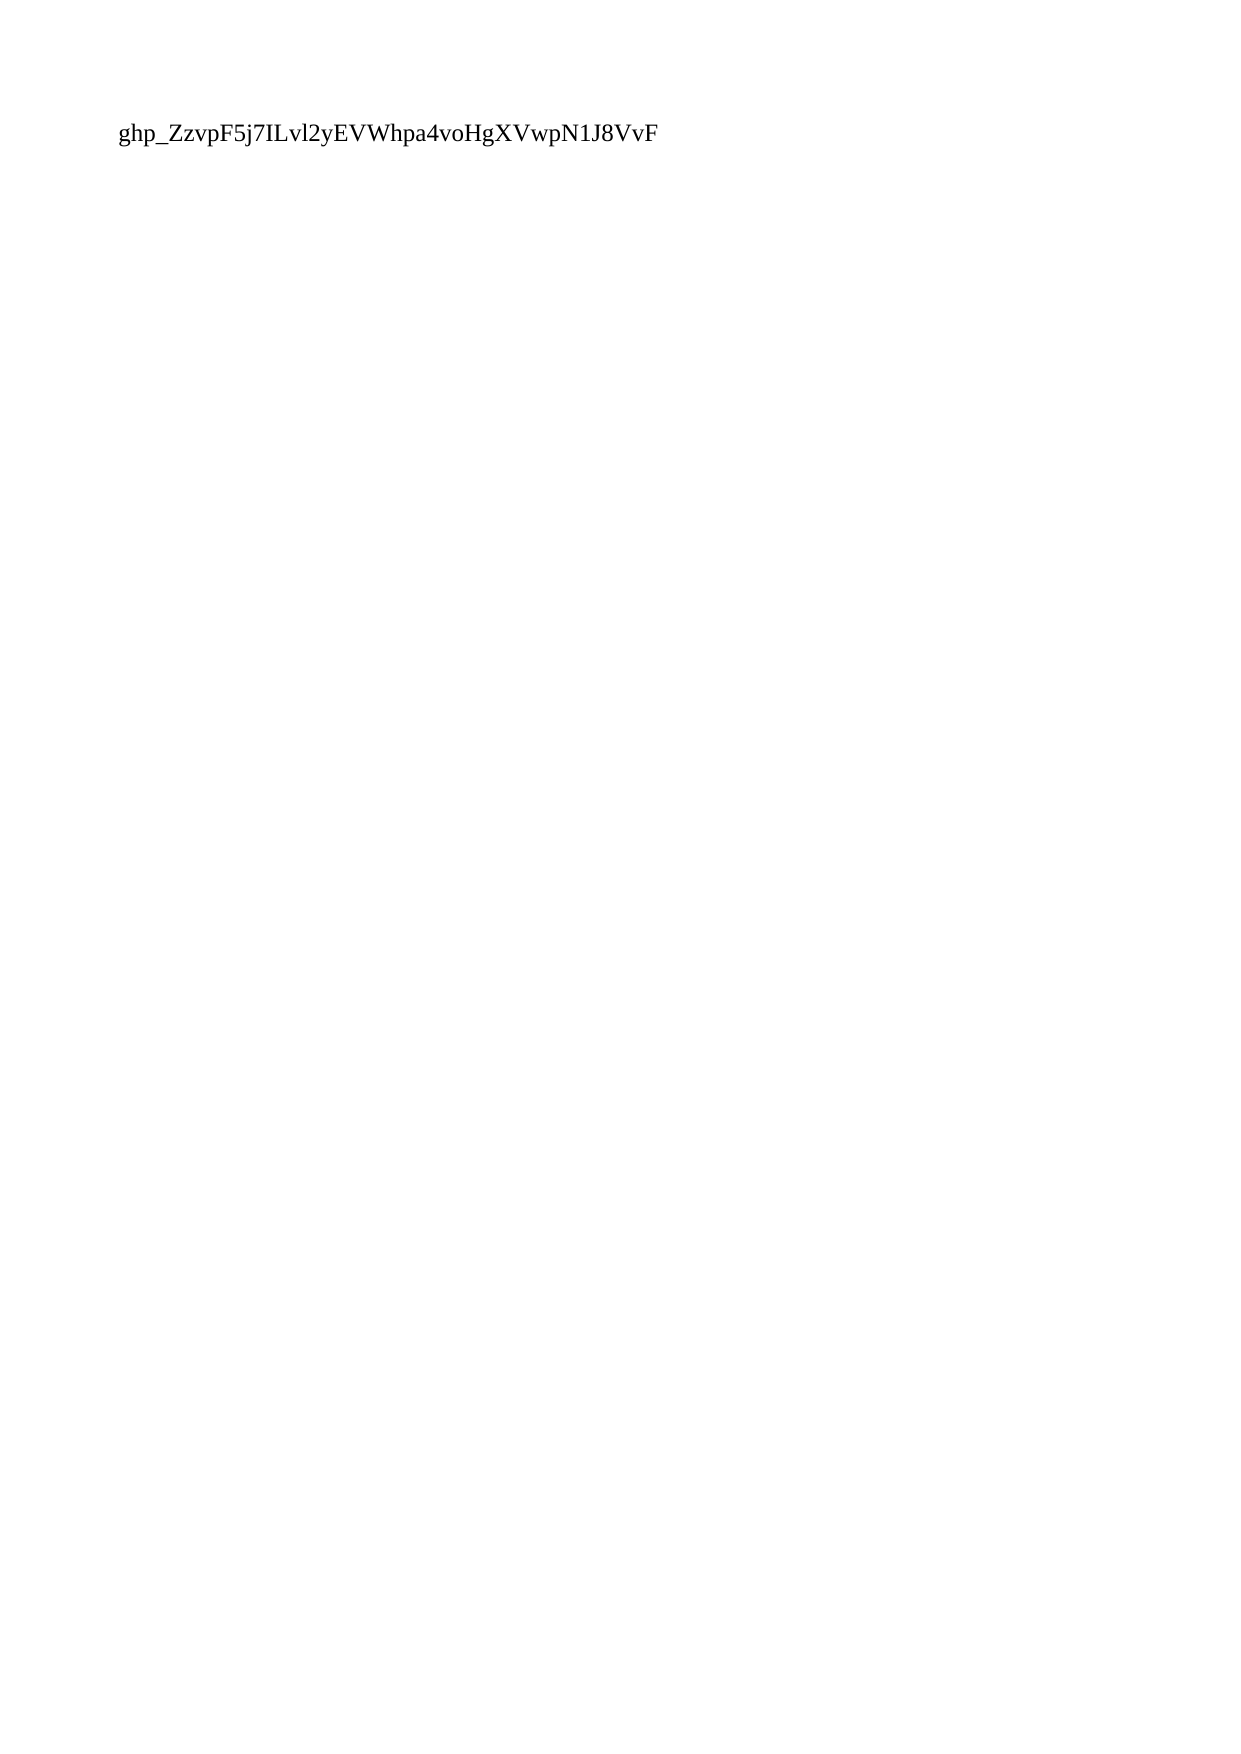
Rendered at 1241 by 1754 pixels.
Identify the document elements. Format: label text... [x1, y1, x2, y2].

text 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 [118, 118, 1122, 147]
